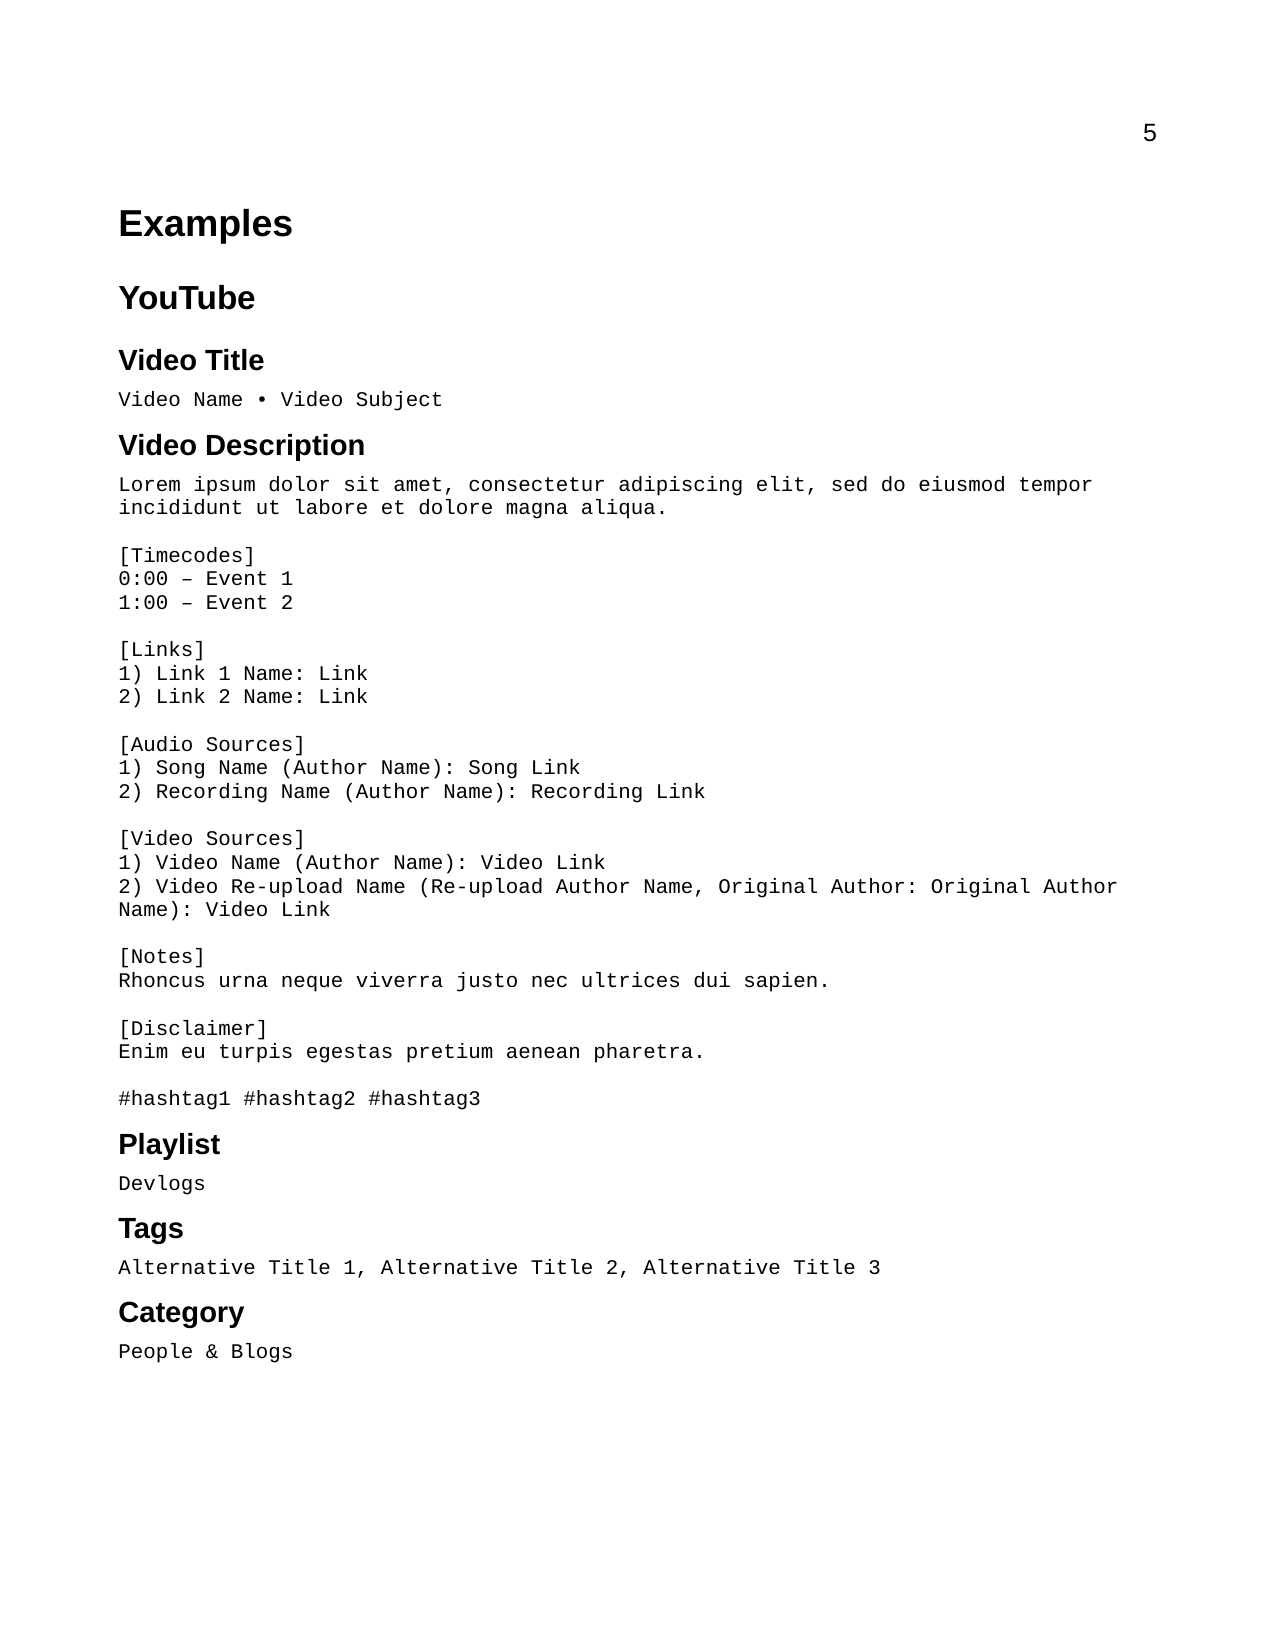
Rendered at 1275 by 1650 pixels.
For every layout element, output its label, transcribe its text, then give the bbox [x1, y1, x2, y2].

text 1) Song Name (Author Name): Song Link [118, 757, 1157, 781]
text Lorem ipsum dolor sit amet, consectetur adipiscing elit, sed do eiusmod tempor incididunt ut labore et dolore magna aliqua. [118, 474, 1157, 521]
subtitle Playlist [118, 1127, 1157, 1160]
text 2) Recording Name (Author Name): Recording Link [118, 781, 1157, 805]
text Rhoncus urna neque viverra justo nec ultrices dui sapien. [118, 970, 1157, 994]
subtitle YouTube [118, 278, 1157, 316]
text Devlogs [118, 1173, 1157, 1196]
text 2) Link 2 Name: Link [118, 686, 1157, 710]
text 2) Video Re-upload Name (Re-upload Author Name, Original Author: Original Author Name): Video Link [118, 876, 1157, 923]
text [Notes] [118, 947, 1157, 970]
text [Links] [118, 639, 1157, 663]
text 1) Link 1 Name: Link [118, 663, 1157, 686]
text People & Blogs [118, 1341, 1157, 1365]
subtitle Examples [118, 201, 1157, 244]
text [Disclaimer] [118, 1017, 1157, 1041]
text 1) Video Name (Author Name): Video Link [118, 852, 1157, 876]
text Alternative Title 1, Alternative Title 2, Alternative Title 3 [118, 1257, 1157, 1281]
text [Video Sources] [118, 828, 1157, 852]
text 1:00 – Event 2 [118, 592, 1157, 616]
text #hashtag1 #hashtag2 #hashtag3 [118, 1088, 1157, 1112]
subtitle Video Description [118, 428, 1157, 461]
text Enim eu turpis egestas pretium aenean pharetra. [118, 1041, 1157, 1065]
subtitle Tags [118, 1211, 1157, 1244]
text 0:00 – Event 1 [118, 568, 1157, 592]
text [Timecodes] [118, 544, 1157, 568]
text [Audio Sources] [118, 734, 1157, 757]
text Video Name • Video Subject [118, 389, 1157, 413]
subtitle Category [118, 1295, 1157, 1329]
subtitle Video Title [118, 343, 1157, 377]
